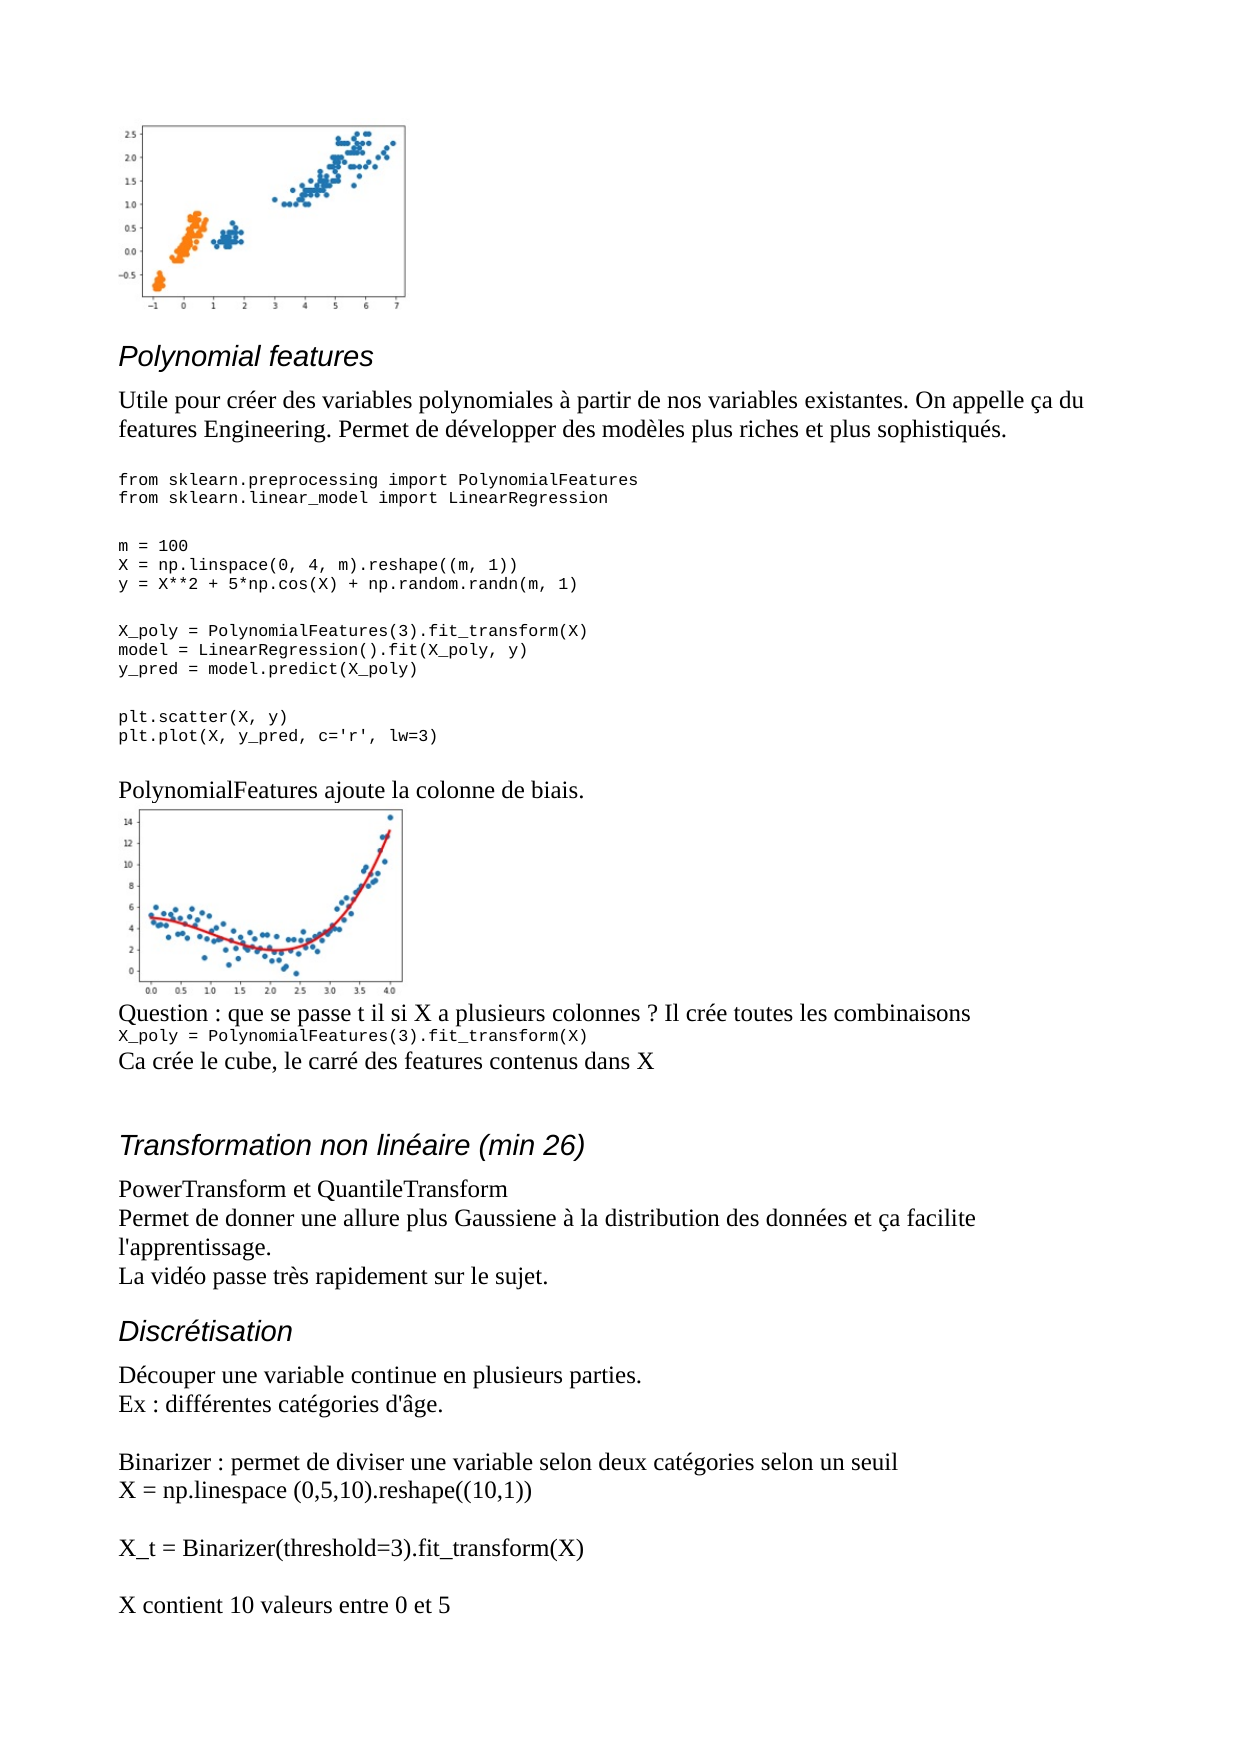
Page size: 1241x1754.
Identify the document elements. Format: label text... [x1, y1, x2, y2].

text from sklearn.linear_model import LinearRegression [118, 490, 1122, 509]
text X_t = Binarizer(threshold=3).fit_transform(X) [118, 1533, 1122, 1562]
subtitle Polynomial features [118, 339, 1122, 372]
text plt.plot(X, y_pred, c='r', lw=3) [118, 727, 1122, 746]
text PolynomialFeatures ajoute la colonne de biais. [118, 775, 1122, 803]
text PowerTransform et QuantileTransform [118, 1174, 1122, 1203]
text model = LinearRegression().fit(X_poly, y) [118, 642, 1122, 661]
picture [118, 803, 408, 999]
text Utile pour créer des variables polynomiales à partir de nos variables existantes. On appelle ça du features Engineering. Permet de développer des modèles plus riches et plus sophistiqués. [118, 385, 1122, 442]
text y = X**2 + 5*np.cos(X) + np.random.randn(m, 1) [118, 575, 1122, 594]
text Permet de donner une allure plus Gaussiene à la distribution des données et ça facilite l'apprentissage. [118, 1203, 1122, 1261]
text X contient 10 valeurs entre 0 et 5 [118, 1591, 1122, 1619]
text X_poly = PolynomialFeatures(3).fit_transform(X) [118, 1027, 1122, 1046]
text m = 100 [118, 538, 1122, 557]
text X = np.linspace(0, 4, m).reshape((m, 1)) [118, 557, 1122, 575]
text Binarizer : permet de diviser une variable selon deux catégories selon un seuil [118, 1447, 1122, 1476]
picture [118, 118, 411, 314]
subtitle Discrétisation [118, 1314, 1122, 1348]
text Ca crée le cube, le carré des features contenus dans X [118, 1046, 1122, 1075]
subtitle Transformation non linéaire (min 26) [118, 1128, 1122, 1162]
text from sklearn.preprocessing import PolynomialFeatures [118, 471, 1122, 490]
text Découper une variable continue en plusieurs parties. [118, 1361, 1122, 1389]
text Ex : différentes catégories d'âge. [118, 1389, 1122, 1418]
text Question : que se passe t il si X a plusieurs colonnes ? Il crée toutes les combinaisons [118, 998, 1122, 1027]
text La vidéo passe très rapidement sur le sujet. [118, 1261, 1122, 1289]
text X = np.linespace (0,5,10).reshape((10,1)) [118, 1476, 1122, 1504]
text y_pred = model.predict(X_poly) [118, 661, 1122, 679]
text plt.scatter(X, y) [118, 708, 1122, 727]
text X_poly = PolynomialFeatures(3).fit_transform(X) [118, 623, 1122, 642]
